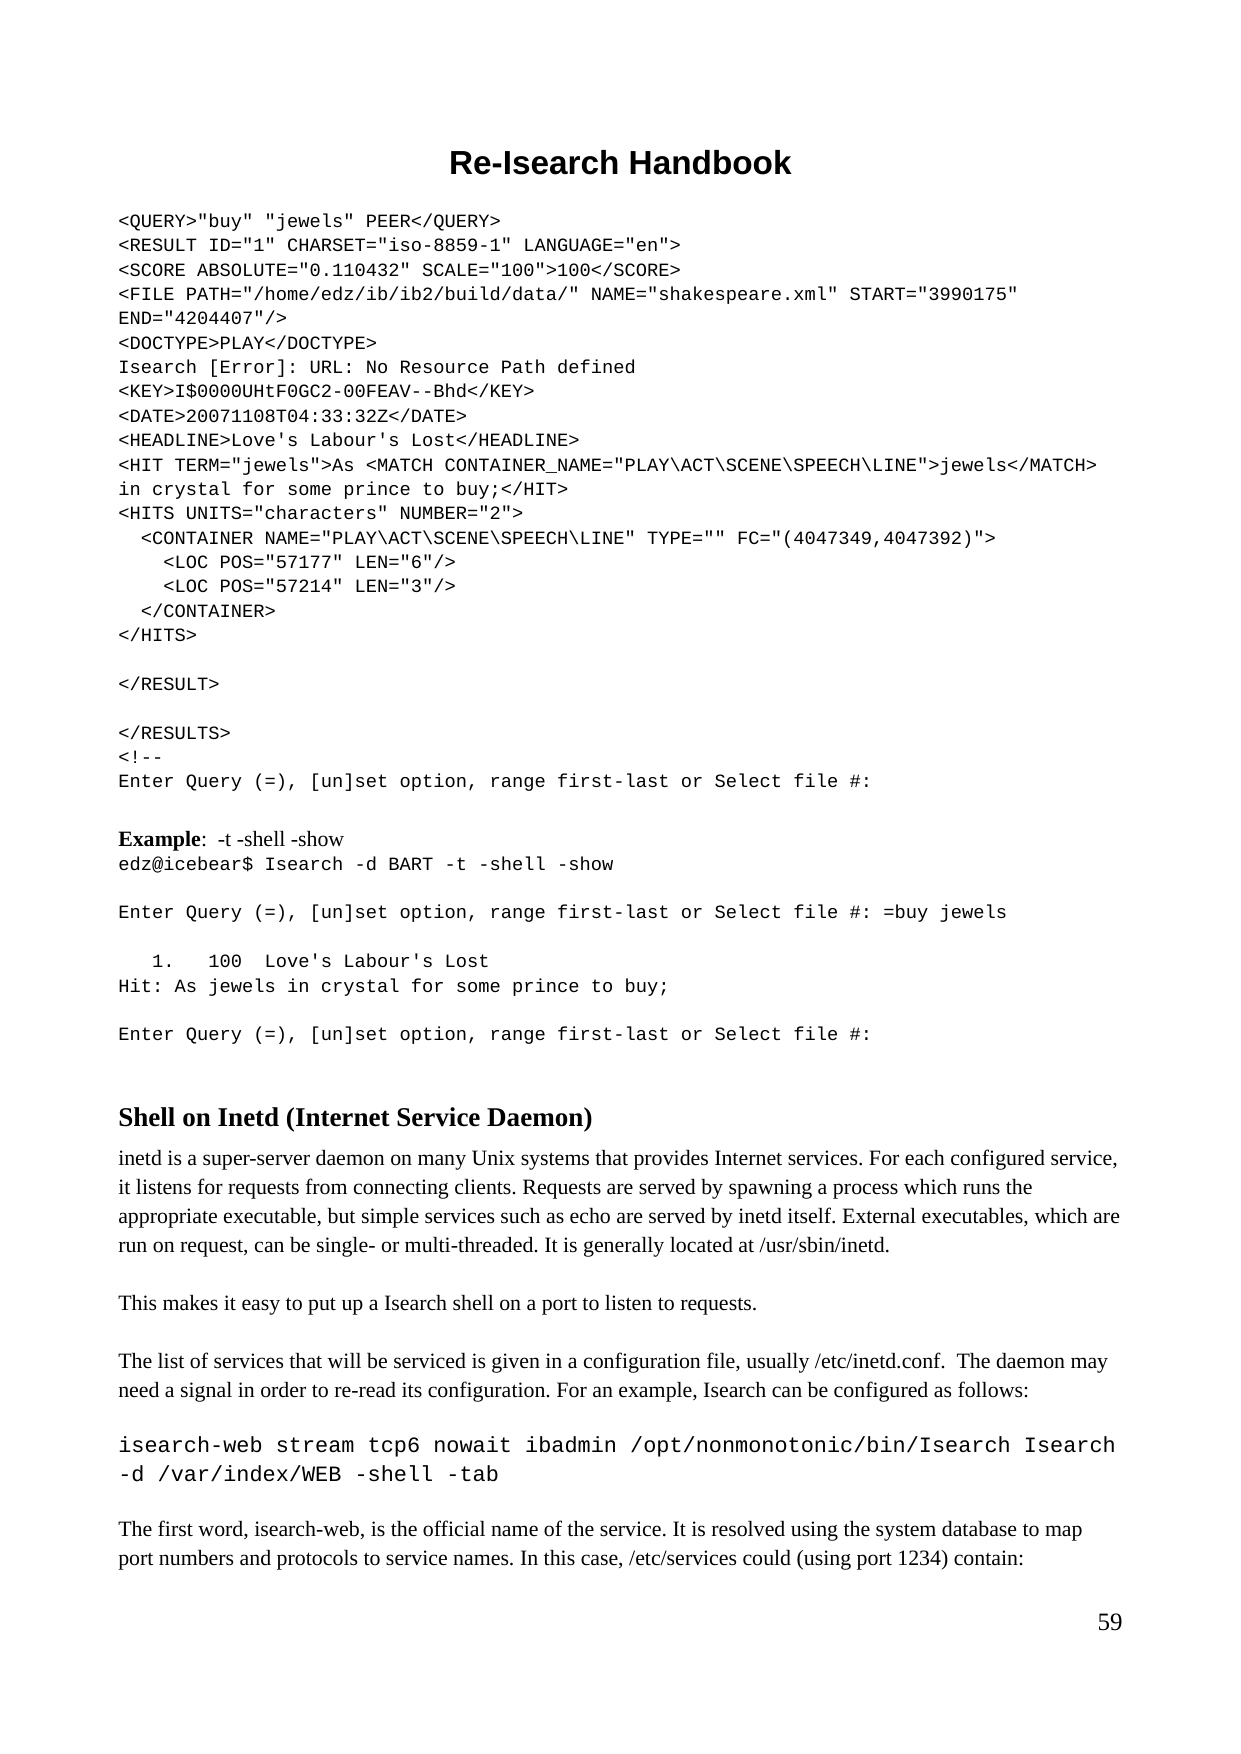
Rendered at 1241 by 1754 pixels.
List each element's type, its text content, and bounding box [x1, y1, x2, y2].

text <RESULT ID="1" CHARSET="iso-8859-1" LANGUAGE="en"> [118, 236, 1122, 257]
text <LOC POS="57177" LEN="6"/> [118, 553, 1122, 574]
text Enter Query (=), [un]set option, range first-last or Select file #: [118, 772, 1122, 793]
text <HEADLINE>Love's Labour's Lost</HEADLINE> [118, 431, 1122, 452]
text <CONTAINER NAME="PLAY\ACT\SCENE\SPEECH\LINE" TYPE="" FC="(4047349,4047392)"> [118, 528, 1122, 550]
text 1. 100 Love's Labour's Lost [118, 952, 1122, 973]
text <KEY>I$0000UHtF0GC2-00FEAV--Bhd</KEY> [118, 382, 1122, 403]
text </CONTAINER> [118, 602, 1122, 623]
text Hit: As jewels in crystal for some prince to buy; [118, 976, 1122, 998]
text <DOCTYPE>PLAY</DOCTYPE> [118, 333, 1122, 355]
text <SCORE ABSOLUTE="0.110432" SCALE="100">100</SCORE> [118, 260, 1122, 282]
text </RESULT> [118, 675, 1122, 696]
text The first word, isearch-web, is the official name of the service. It is resolved using the system database to map port numbers and protocols to service names. In this case, /etc/services could (using port 1234) contain: [118, 1516, 1122, 1570]
text Enter Query (=), [un]set option, range first-last or Select file #: =buy jewels [118, 903, 1122, 924]
subtitle Shell on Inetd (Internet Service Daemon) [118, 1101, 1122, 1132]
text edz@icebear$ Isearch -d BART -t -shell -show [118, 854, 1122, 876]
text inetd is a super-server daemon on many Unix systems that provides Internet services. For each configured service, it listens for requests from connecting clients. Requests are served by spawning a process which runs the appropriate executable, but simple services such as echo are served by inetd itself. External executables, which are run on request, can be single- or multi-threaded. It is generally located at /usr/sbin/inetd. [118, 1145, 1122, 1257]
text This makes it easy to put up a Isearch shell on a port to listen to requests. [118, 1290, 1122, 1315]
text Enter Query (=), [un]set option, range first-last or Select file #: [118, 1025, 1122, 1046]
text Isearch [Error]: URL: No Resource Path defined [118, 358, 1122, 379]
text <LOC POS="57214" LEN="3"/> [118, 577, 1122, 598]
text isearch-web stream tcp6 nowait ibadmin /opt/nonmonotonic/bin/Isearch Isearch -d /var/index/WEB -shell -tab [118, 1434, 1122, 1488]
text <QUERY>"buy" "jewels" PEER</QUERY> [118, 212, 1122, 233]
text </HITS> [118, 626, 1122, 647]
text <!-- [118, 748, 1122, 769]
text The list of services that will be serviced is given in a configuration file, usually /etc/inetd.conf. The daemon may need a signal in order to re-read its configuration. For an example, Isearch can be configured as follows: [118, 1348, 1122, 1402]
text <HITS UNITS="characters" NUMBER="2"> [118, 504, 1122, 525]
text Example: -t -shell -show [118, 826, 1122, 851]
text <DATE>20071108T04:33:32Z</DATE> [118, 407, 1122, 428]
text <HIT TERM="jewels">As <MATCH CONTAINER_NAME="PLAY\ACT\SCENE\SPEECH\LINE">jewels</MATCH> in crystal for some prince to buy;</HIT> [118, 455, 1122, 501]
text </RESULTS> [118, 723, 1122, 745]
text <FILE PATH="/home/edz/ib/ib2/build/data/" NAME="shakespeare.xml" START="3990175" END="4204407"/> [118, 285, 1122, 330]
